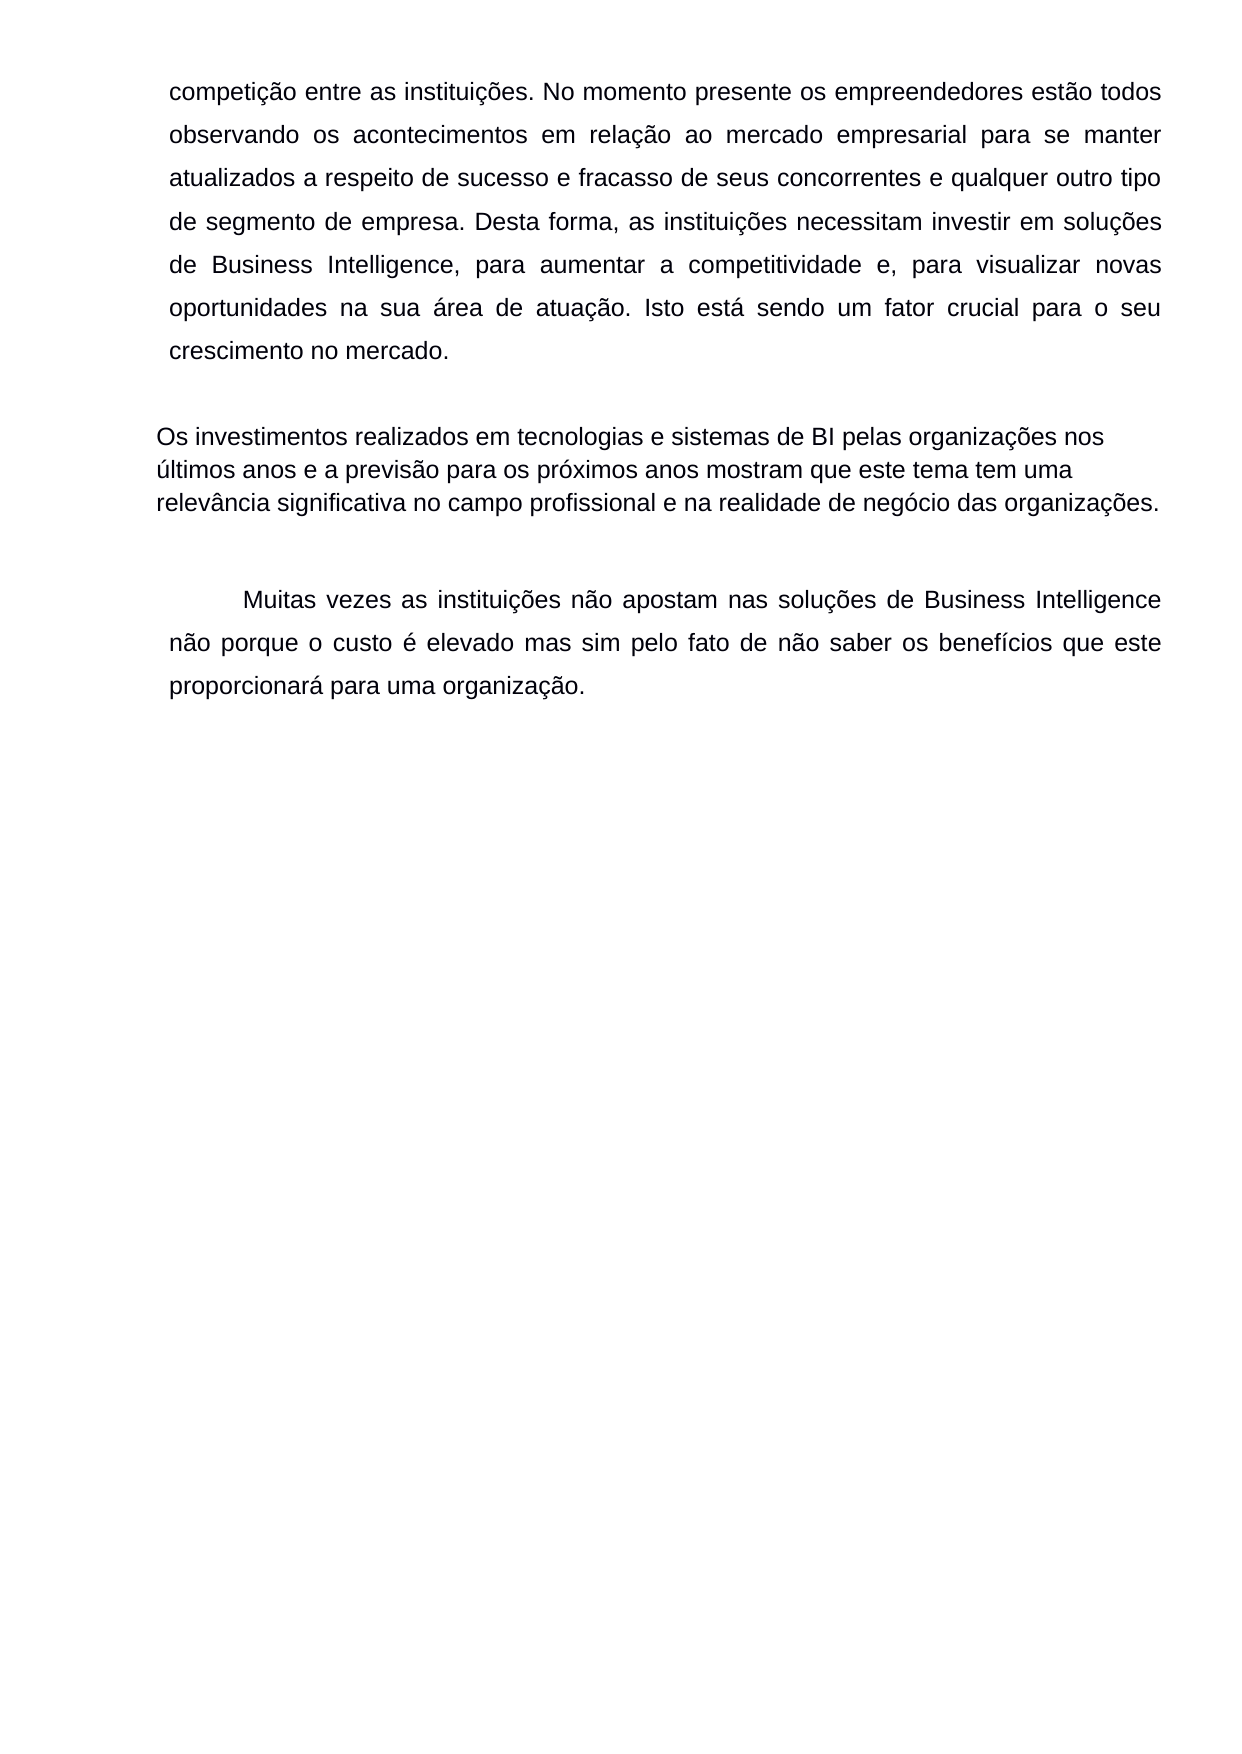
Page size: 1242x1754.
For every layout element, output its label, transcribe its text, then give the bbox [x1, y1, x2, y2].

text competição entre as instituições. No momento presente os empreendedores estão todos observando os acontecimentos em relação ao mercado empresarial para se manter atualizados a respeito de sucesso e fracasso de seus concorrentes e qualquer outro tipo de segmento de empresa. Desta forma, as instituições necessitam investir em soluções de Business Intelligence, para aumentar a competitividade e, para visualizar novas oportunidades na sua área de atuação. Isto está sendo um fator crucial para o seu crescimento no mercado. [169, 77, 1163, 364]
text Os investimentos realizados em tecnologias e sistemas de BI pelas organizações nos últimos anos e a previsão para os próximos anos mostram que este tema tem uma relevância significativa no campo profissional e na realidade de negócio das organizações. [156, 422, 1171, 517]
text Muitas vezes as instituições não apostam nas soluções de Business Intelligence não porque o custo é elevado mas sim pelo fato de não saber os benefícios que este proporcionará para uma organização. [169, 585, 1163, 700]
